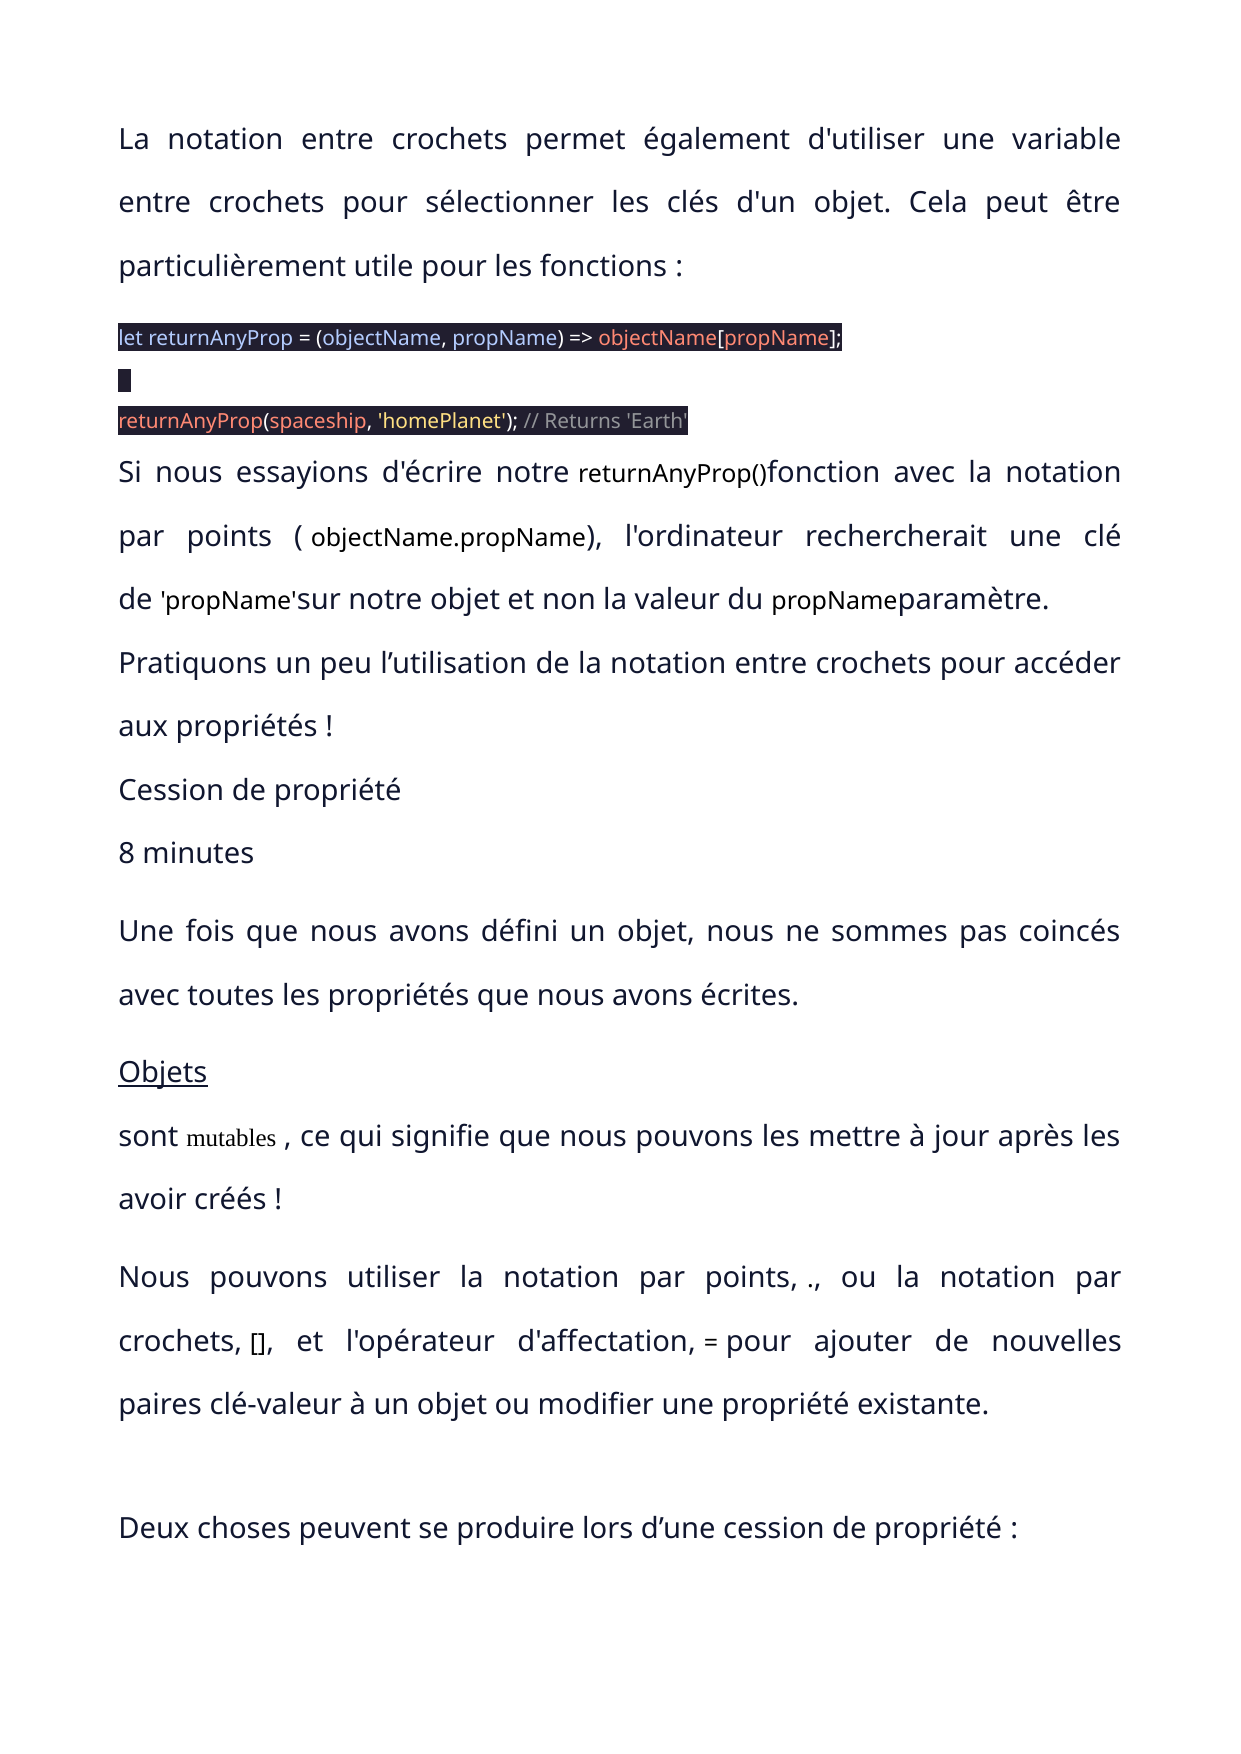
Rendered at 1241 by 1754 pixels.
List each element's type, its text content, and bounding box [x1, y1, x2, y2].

text Objets [118, 1052, 1122, 1091]
text returnAnyProp(spaceship, 'homePlanet'); // Returns 'Earth' [118, 406, 1122, 435]
text let returnAnyProp = (objectName, propName) => objectName[propName]; [118, 323, 1122, 351]
subtitle Cession de propriété [118, 769, 1122, 808]
text Si nous essayions d'écrire notre returnAnyProp()fonction avec la notation par points ( objectName.propName), l'ordinateur rechercherait une clé de 'propName'sur notre objet et non la valeur du propNameparamètre. [118, 452, 1122, 618]
text sont mutables , ce qui signifie que nous pouvons les mettre à jour après les avoir créés ! [118, 1115, 1122, 1218]
text 8 minutes [118, 832, 1122, 872]
text Nous pouvons utiliser la notation par points, ., ou la notation par crochets, [], et l'opérateur d'affectation, = pour ajouter de nouvelles paires clé-valeur à un objet ou modifier une propriété existante. [118, 1257, 1122, 1423]
text Pratiquons un peu l’utilisation de la notation entre crochets pour accéder aux propriétés ! [118, 642, 1122, 745]
text Deux choses peuvent se produire lors d’une cession de propriété : [118, 1507, 1122, 1547]
text Une fois que nous avons défini un objet, nous ne sommes pas coincés avec toutes les propriétés que nous avons écrites. [118, 910, 1122, 1013]
text La notation entre crochets permet également d'utiliser une variable entre crochets pour sélectionner les clés d'un objet. Cela peut être particulièrement utile pour les fonctions : [118, 118, 1122, 285]
